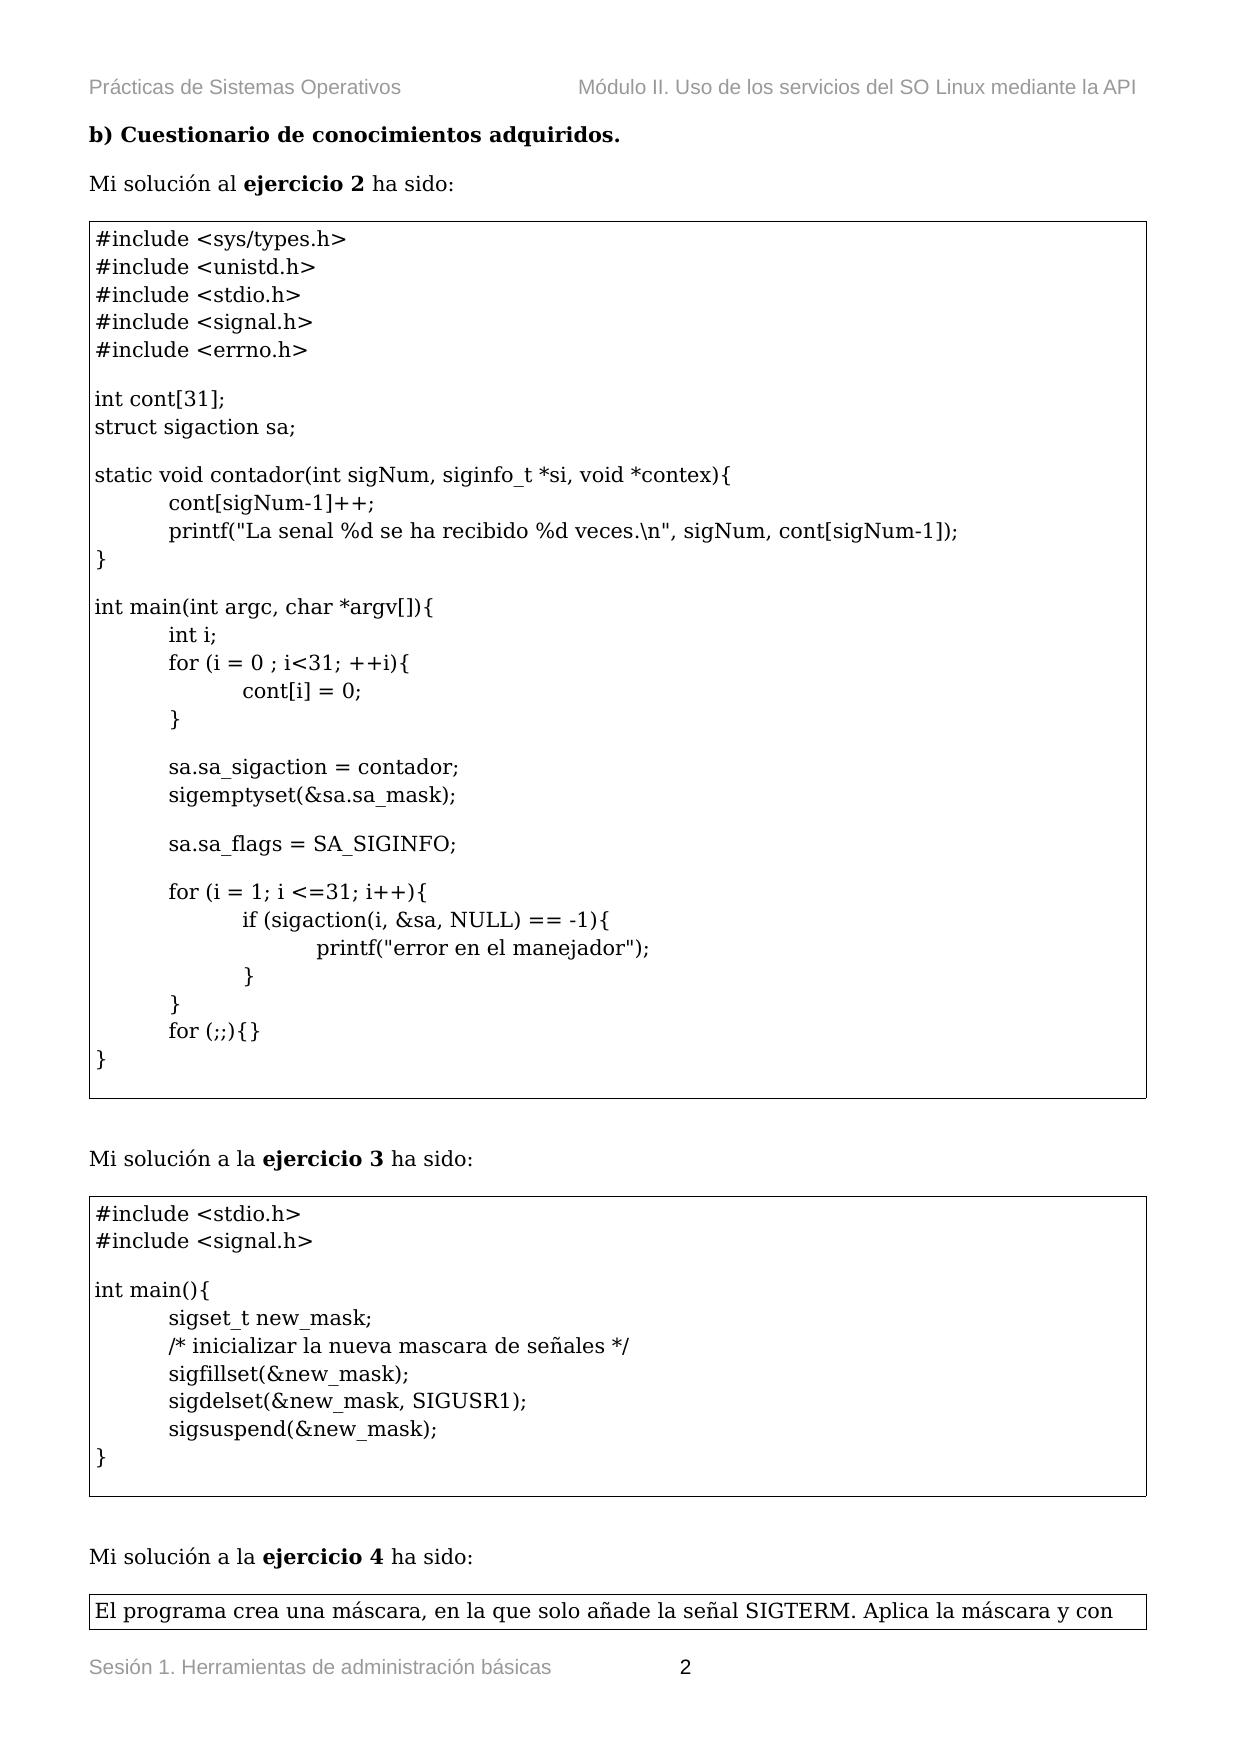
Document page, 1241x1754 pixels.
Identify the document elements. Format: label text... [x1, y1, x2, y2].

table_header #include <sys/types.h> #include <unistd.h> #include <stdio.h> #include <signal.h> #include <errno.h> int cont[31]; struct sigaction sa; static void contador(int sigNum, siginfo_t *si, void *contex){ cont[sigNum-1]++; printf("La senal %d se ha recibido %d veces.\n", sigNum, cont[sigNum-1]); } int main(int argc, char *argv[]){ int i; for (i = 0 ; i<31; ++i){ cont[i] = 0; } sa.sa_sigaction = contador; sigemptyset(&sa.sa_mask); sa.sa_flags = SA_SIGINFO; for (i = 1; i <=31; i++){ if (sigaction(i, &sa, NULL) == -1){ printf("error en el manejador"); } } for (;;){} } [90, 222, 1146, 1098]
text Mi solución a la ejercicio 4 ha sido: [89, 1544, 1146, 1569]
table_header #include <stdio.h> #include <signal.h> int main(){ sigset_t new_mask; /* inicializar la nueva mascara de señales */ sigfillset(&new_mask); sigdelset(&new_mask, SIGUSR1); sigsuspend(&new_mask); } [90, 1197, 1146, 1496]
text b) Cuestionario de conocimientos adquiridos. [89, 123, 1146, 148]
text Mi solución a la ejercicio 3 ha sido: [89, 1147, 1146, 1171]
table_header El programa crea una máscara, en la que solo añade la señal SIGTERM. Aplica la máscara y con [90, 1595, 1146, 1629]
text Mi solución al ejercicio 2 ha sido: [89, 172, 1146, 197]
